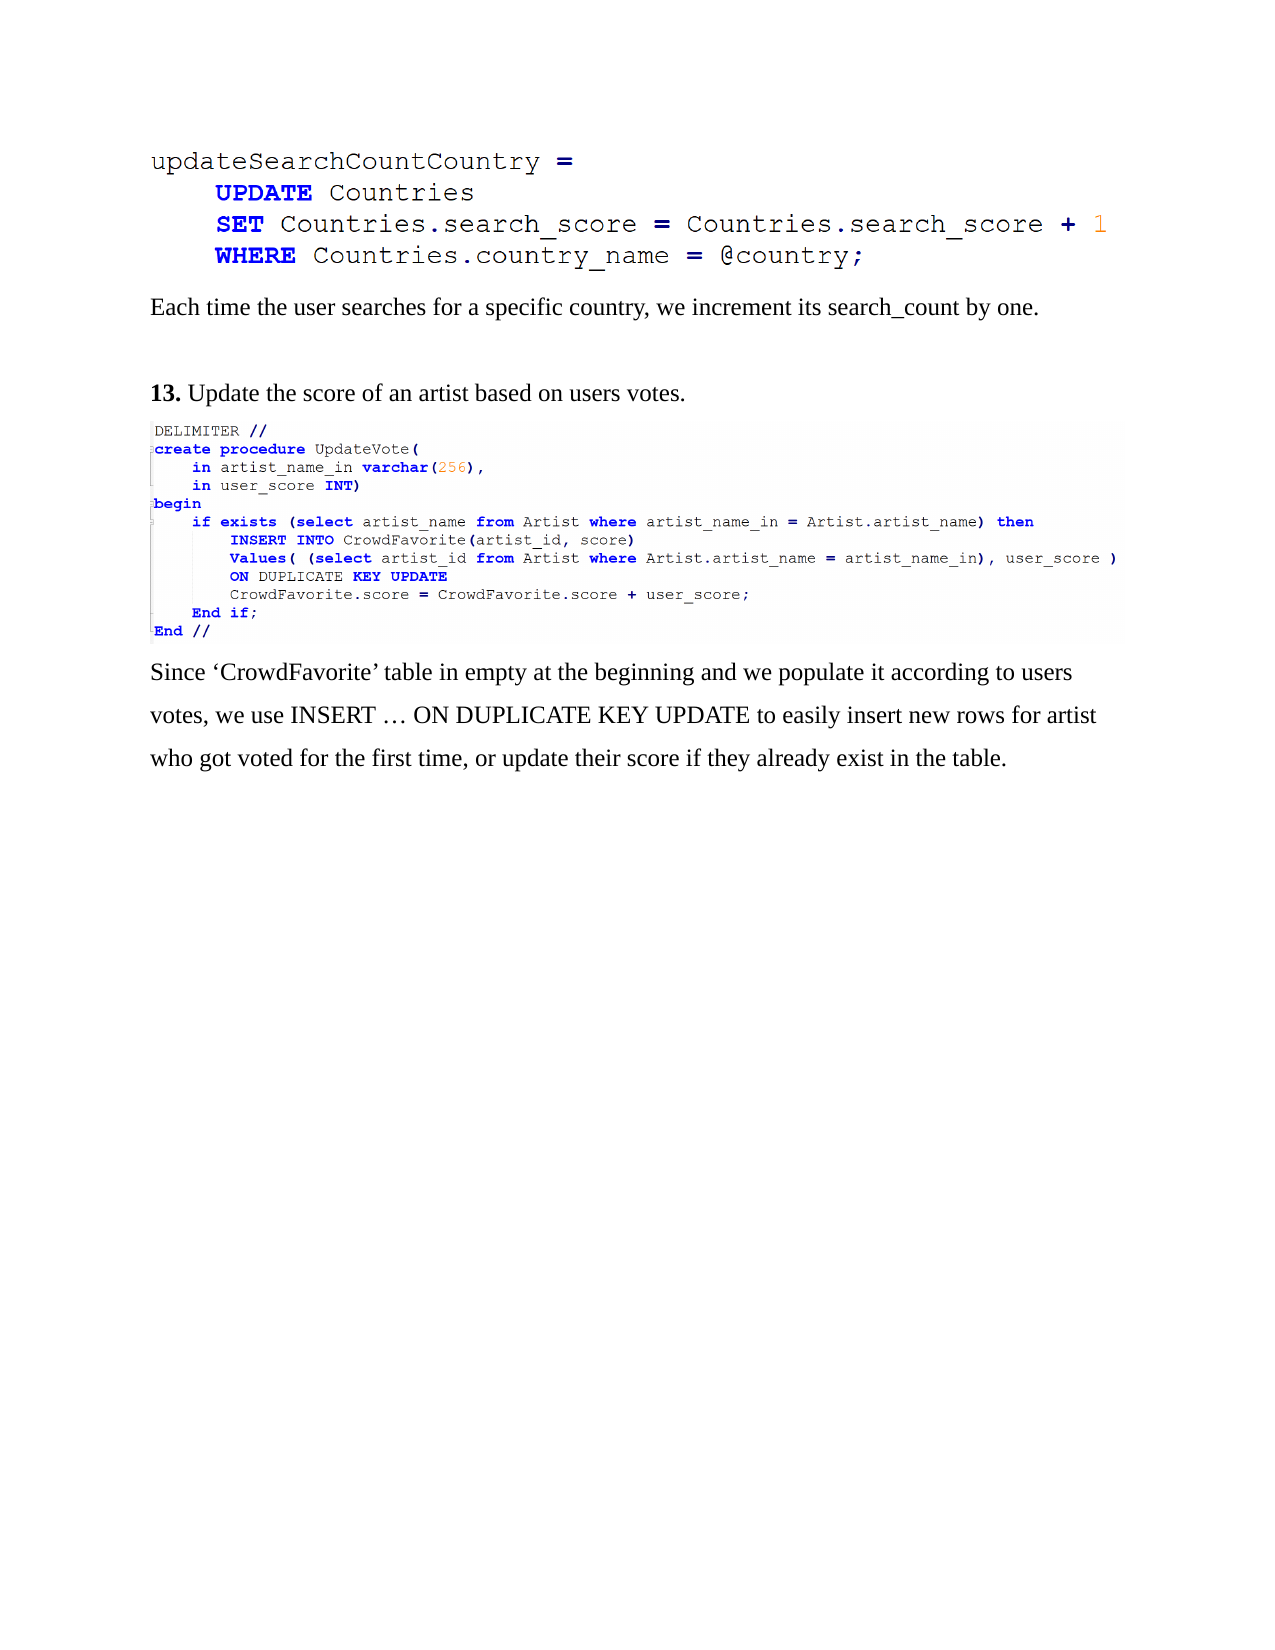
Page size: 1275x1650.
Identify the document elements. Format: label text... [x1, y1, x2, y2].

text Each time the user searches for a specific country, we increment its search_count by one. [150, 292, 1125, 321]
text Since ‘CrowdFavorite’ table in empty at the beginning and we populate it according to users votes, we use INSERT … ON DUPLICATE KEY UPDATE to easily insert new rows for artist who got voted for the first time, or update their score if they already exist in the table. [150, 657, 1125, 772]
text 13. Update the score of an artist based on users votes. [150, 378, 1125, 407]
